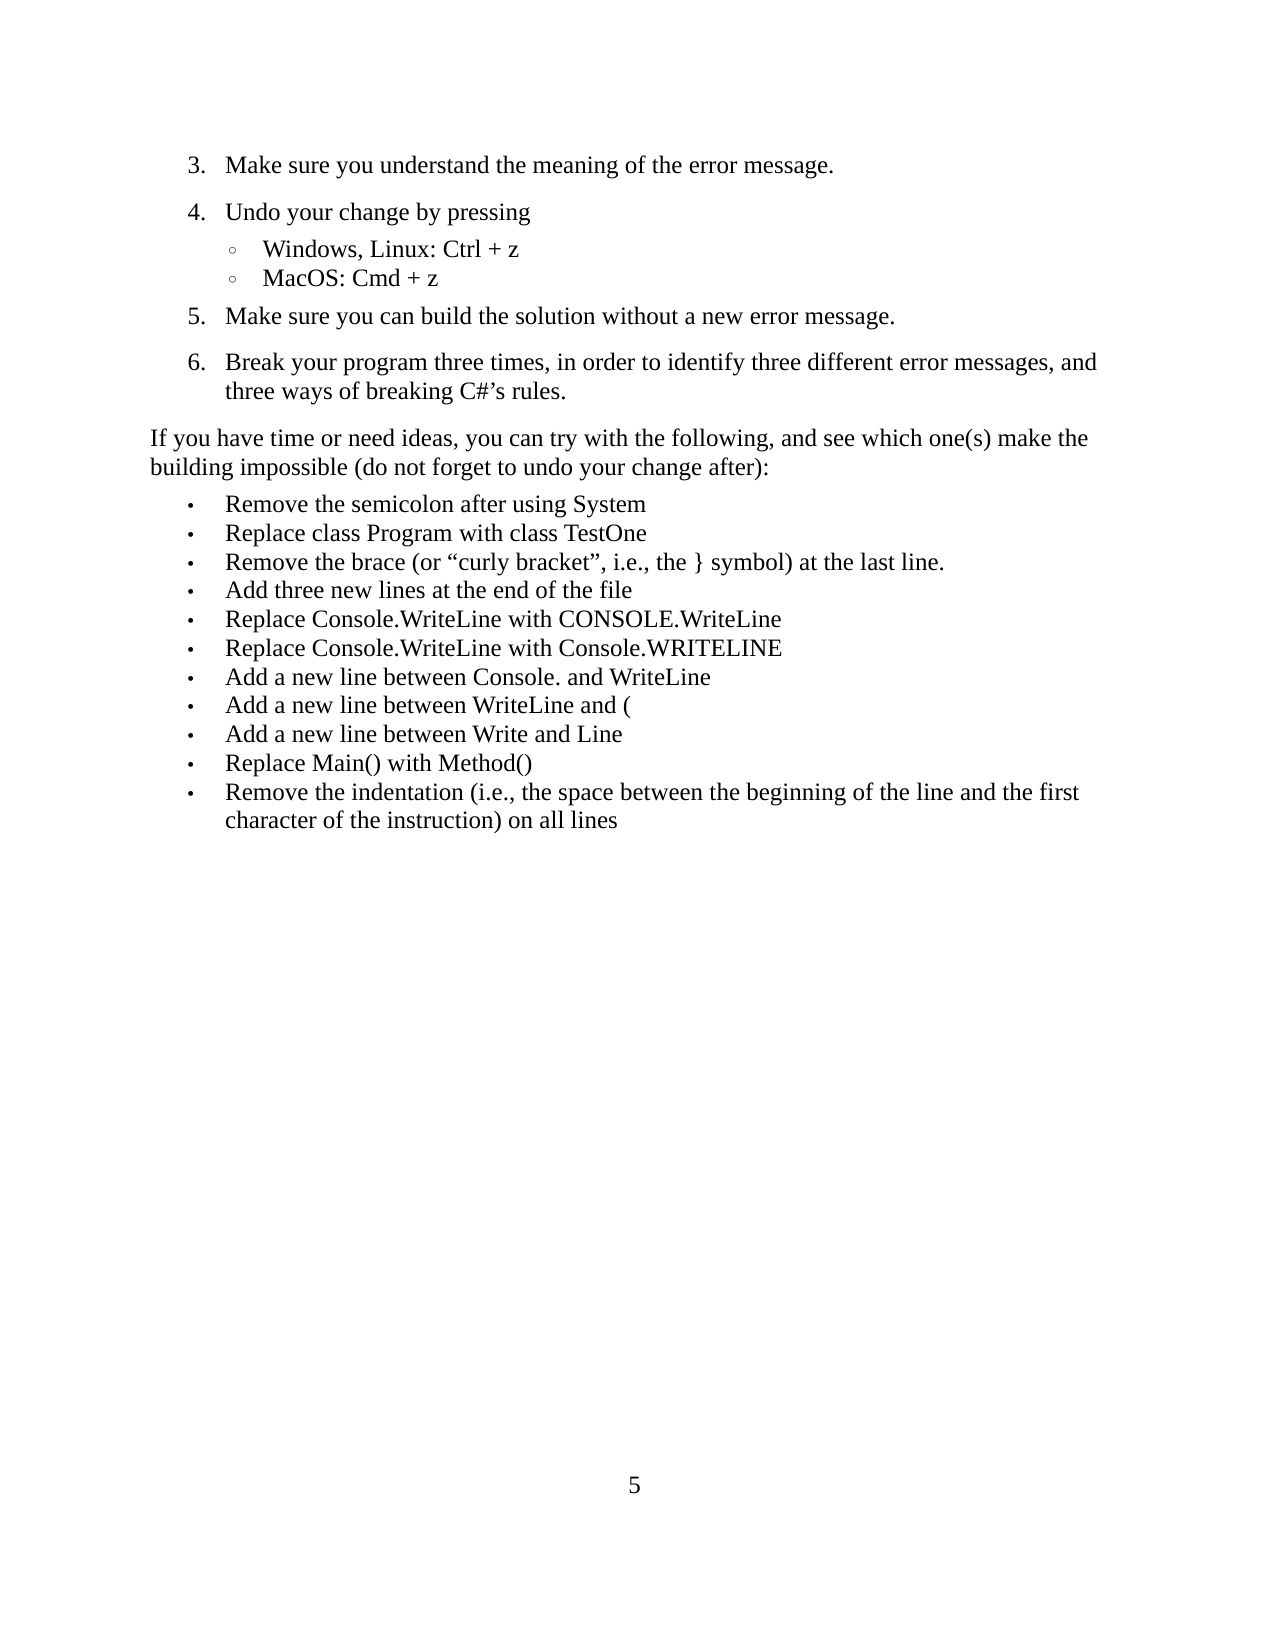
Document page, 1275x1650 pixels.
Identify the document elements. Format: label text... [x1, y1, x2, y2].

list Add a new line between Console. and WriteLine [187, 662, 1125, 691]
list Remove the semicolon after using System [187, 489, 1125, 518]
list Replace Console.WriteLine with CONSOLE.WriteLine [187, 604, 1125, 633]
list Make sure you can build the solution without a new error message. [187, 301, 1125, 329]
list Add a new line between WriteLine and ( [187, 691, 1125, 719]
list Replace Main() with Method() [187, 748, 1125, 777]
list Undo your change by pressing [187, 197, 1125, 225]
list Break your program three times, in order to identify three different error messages, and three ways of breaking C#’s rules. [187, 347, 1125, 405]
list Add three new lines at the end of the file [187, 576, 1125, 604]
list Add a new line between Write and Line [187, 719, 1125, 748]
text If you have time or need ideas, you can try with the following, and see which one(s) make the building impossible (do not forget to undo your change after): [150, 423, 1125, 480]
list Windows, Linux: Ctrl + z [225, 234, 1125, 263]
list Make sure you understand the meaning of the error message. [187, 150, 1125, 179]
list Remove the brace (or “curly bracket”, i.e., the } symbol) at the last line. [187, 547, 1125, 576]
list Replace Console.WriteLine with Console.WRITELINE [187, 633, 1125, 662]
list MacOS: Cmd + z [225, 263, 1125, 292]
list Replace class Program with class TestOne [187, 518, 1125, 547]
list Remove the indentation (i.e., the space between the beginning of the line and the first character of the instruction) on all lines [187, 777, 1125, 834]
